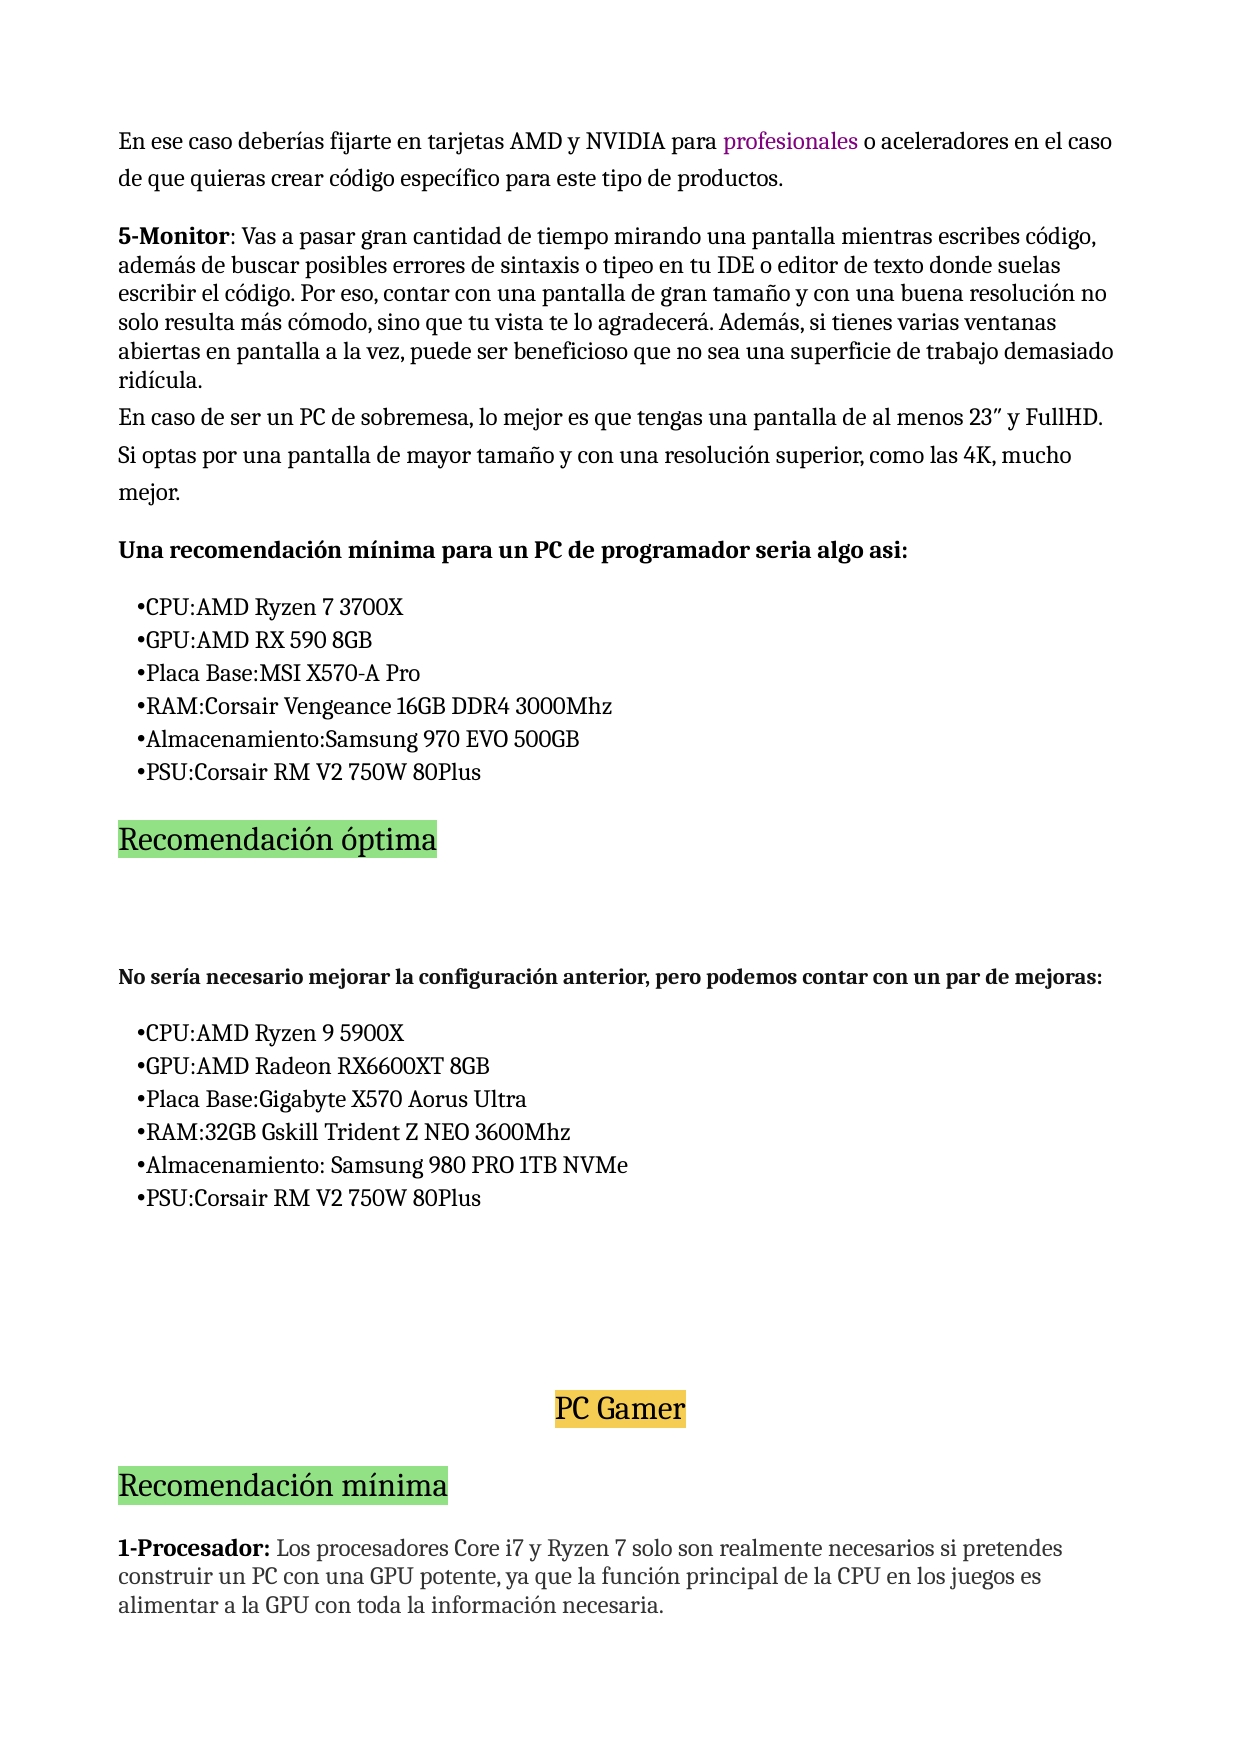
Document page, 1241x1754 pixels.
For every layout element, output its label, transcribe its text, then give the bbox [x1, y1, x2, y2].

list PSU:Corsair RM V2 750W 80Plus [137, 758, 1122, 787]
list CPU:AMD Ryzen 9 5900X [137, 1019, 1122, 1048]
text 5-Monitor: Vas a pasar gran cantidad de tiempo mirando una pantalla mientras escribes código, además de buscar posibles errores de sintaxis o tipeo en tu IDE o editor de texto donde suelas escribir el código. Por eso, contar con una pantalla de gran tamaño y con una buena resolución no solo resulta más cómodo, sino que tu vista te lo agradecerá. Además, si tienes varias ventanas abiertas en pantalla a la vez, puede ser beneficioso que no sea una superficie de trabajo demasiado ridícula. [118, 222, 1122, 394]
list Almacenamiento:Samsung 970 EVO 500GB [137, 725, 1122, 754]
list Placa Base:MSI X570-A Pro [137, 659, 1122, 688]
text En caso de ser un PC de sobremesa, lo mejor es que tengas una pantalla de al menos 23″ y FullHD. Si optas por una pantalla de mayor tamaño y con una resolución superior, como las 4K, mucho mejor. [118, 394, 1122, 507]
list RAM:32GB Gskill Trident Z NEO 3600Mhz [137, 1118, 1122, 1147]
text Recomendación mínima [118, 1466, 1122, 1505]
text Una recomendación mínima para un PC de programador seria algo asi: [118, 536, 1122, 564]
text No sería necesario mejorar la configuración anterior, pero podemos contar con un par de mejoras: [118, 964, 1122, 990]
list Almacenamiento: Samsung 980 PRO 1TB NVMe [137, 1151, 1122, 1180]
text En ese caso deberías fijarte en tarjetas AMD y NVIDIA para profesionales o aceleradores en el caso de que quieras crear código específico para este tipo de productos. [118, 118, 1122, 193]
text PC Gamer [118, 1390, 1122, 1428]
list Placa Base:Gigabyte X570 Aorus Ultra [137, 1085, 1122, 1114]
list GPU:AMD RX 590 8GB [137, 626, 1122, 655]
text 1-Procesador: Los procesadores Core i7 y Ryzen 7 solo son realmente necesarios si pretendes construir un PC con una GPU potente, ya que la función principal de la CPU en los juegos es alimentar a la GPU con toda la información necesaria. [118, 1533, 1122, 1620]
text Recomendación óptima [118, 820, 1122, 858]
list PSU:Corsair RM V2 750W 80Plus [137, 1184, 1122, 1213]
list RAM:Corsair Vengeance 16GB DDR4 3000Mhz [137, 692, 1122, 721]
list GPU:AMD Radeon RX6600XT 8GB [137, 1052, 1122, 1081]
list CPU:AMD Ryzen 7 3700X [137, 593, 1122, 622]
